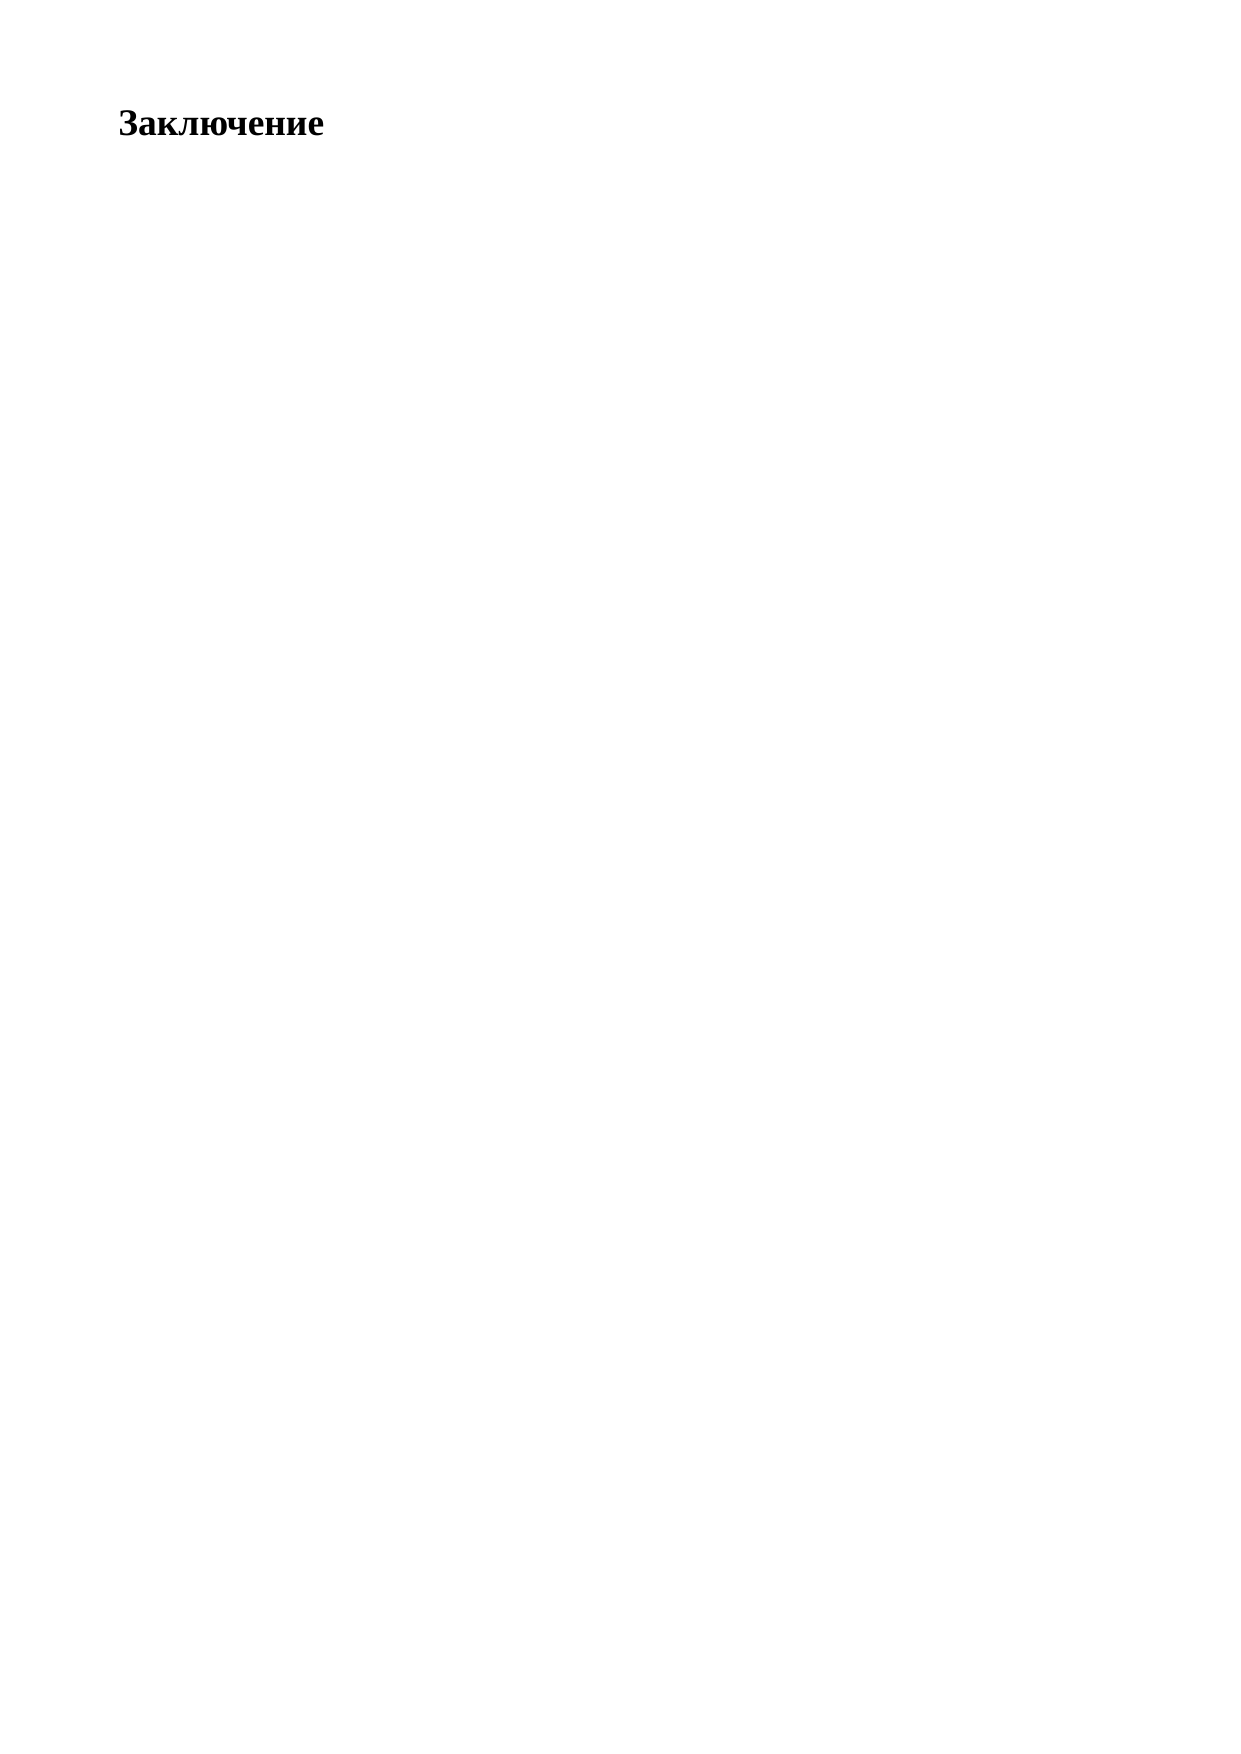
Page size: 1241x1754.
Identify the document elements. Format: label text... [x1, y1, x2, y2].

subtitle Заключение [118, 100, 1122, 143]
